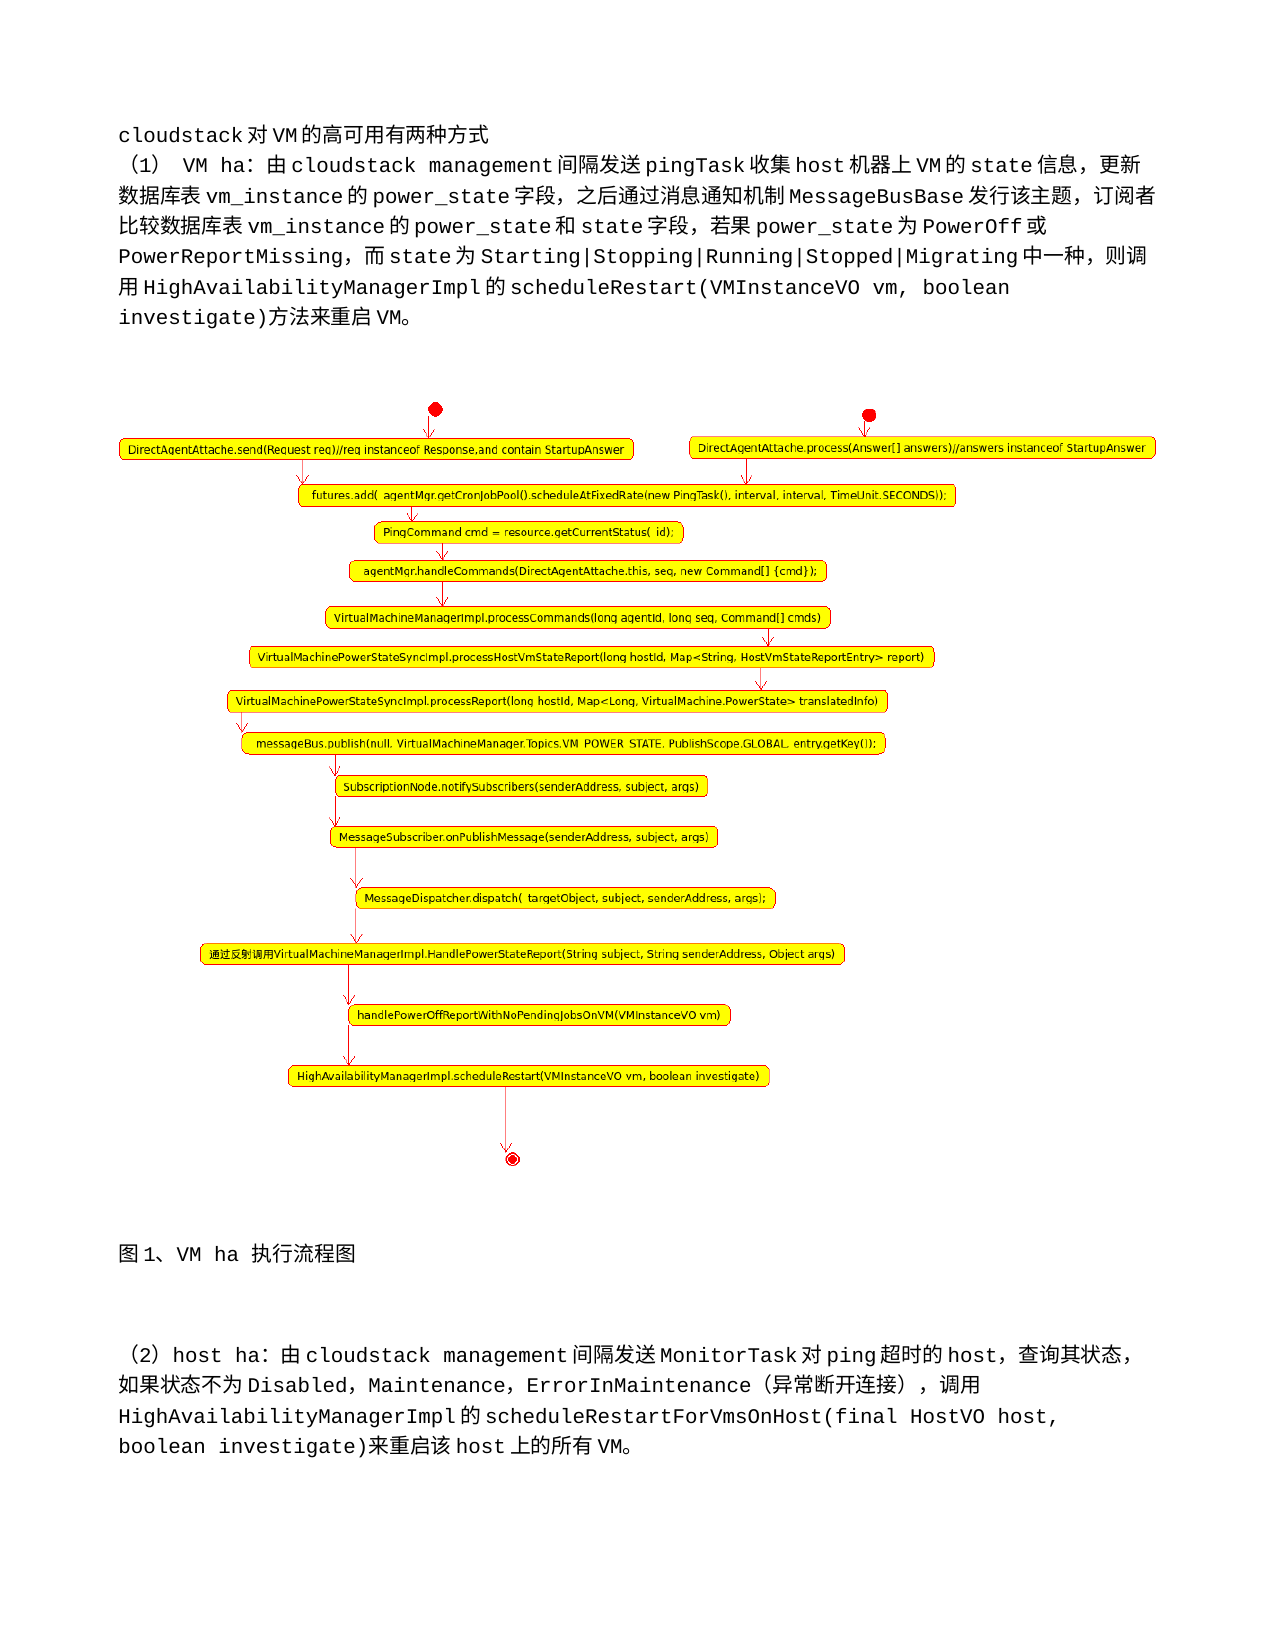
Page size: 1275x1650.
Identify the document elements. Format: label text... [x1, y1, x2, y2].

text cloudstack对VM的高可用有两种方式 [118, 118, 1157, 148]
text （1） VM ha：由cloudstack management间隔发送pingTask收集host机器上VM的state信息，更新数据库表vm_instance的power_state字段，之后通过消息通知机制MessageBusBase发行该主题，订阅者比较数据库表vm_instance的power_state和state字段，若果power_state为PowerOff或PowerReportMissing，而state为Starting|Stopping|Running|Stopped|Migrating中一种，则调用HighAvailabilityManagerImpl的scheduleRestart(VMInstanceVO vm, boolean investigate)方法来重启VM。 [118, 148, 1157, 331]
text 图1、VM ha 执行流程图 [118, 1237, 1157, 1267]
picture [118, 402, 1157, 1166]
text （2）host ha：由cloudstack management间隔发送MonitorTask对ping超时的host，查询其状态，如果状态不为Disabled，Maintenance，ErrorInMaintenance（异常断开连接），调用HighAvailabilityManagerImpl的scheduleRestartForVmsOnHost(final HostVO host, boolean investigate)来重启该host上的所有VM。 [118, 1338, 1157, 1460]
